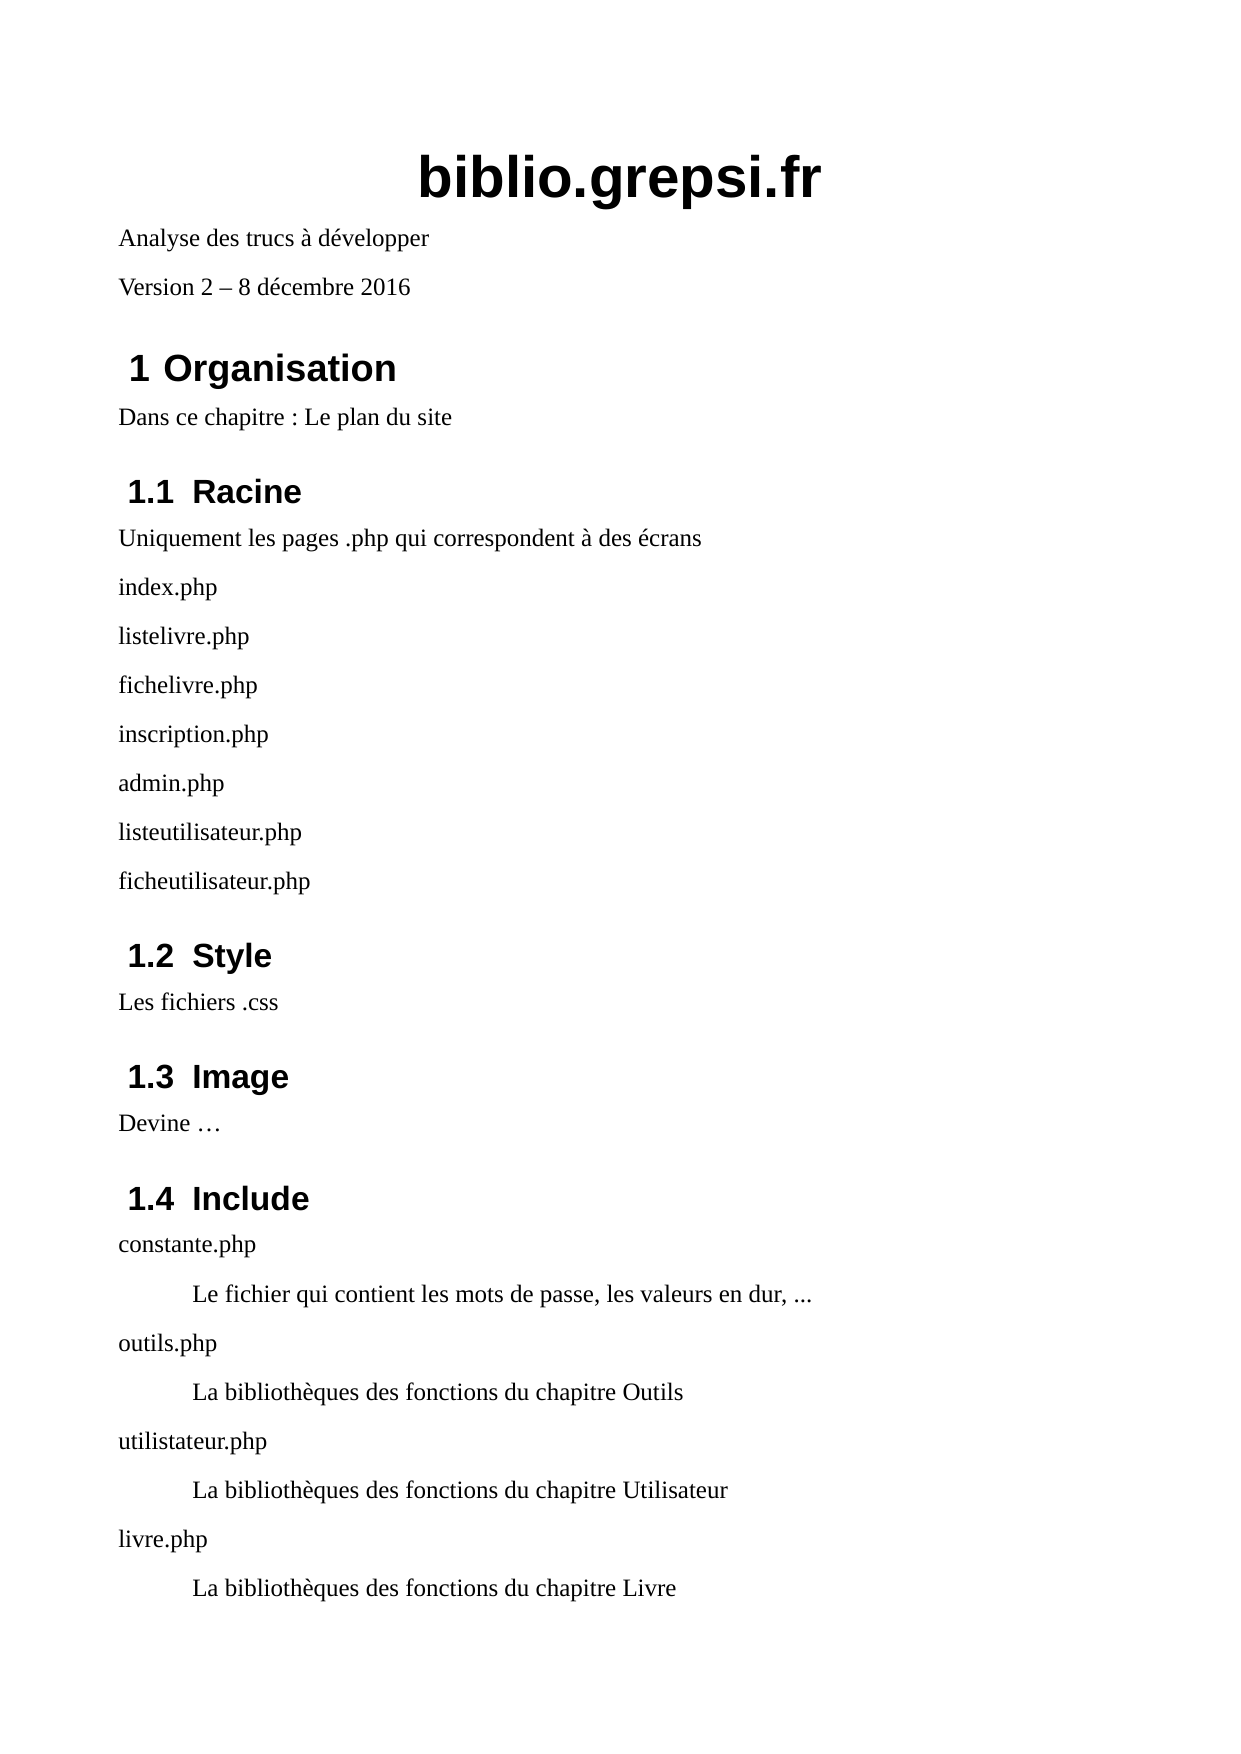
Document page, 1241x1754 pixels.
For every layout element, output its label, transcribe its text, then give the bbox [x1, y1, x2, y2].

text index.php [118, 572, 1122, 601]
text listelivre.php [118, 621, 1122, 650]
subtitle Style [118, 936, 1122, 975]
text Version 2 – 8 décembre 2016 [118, 272, 1122, 301]
text La bibliothèques des fonctions du chapitre Livre [118, 1573, 1122, 1602]
text Le fichier qui contient les mots de passe, les valeurs en dur, ... [118, 1279, 1122, 1307]
text Les fichiers .css [118, 987, 1122, 1016]
subtitle Include [118, 1178, 1122, 1217]
text inscription.php [118, 719, 1122, 748]
text constante.php [118, 1229, 1122, 1258]
text La bibliothèques des fonctions du chapitre Outils [118, 1377, 1122, 1406]
subtitle Organisation [118, 346, 1122, 389]
text listeutilisateur.php [118, 817, 1122, 846]
text livre.php [118, 1524, 1122, 1553]
text Uniquement les pages .php qui correspondent à des écrans [118, 523, 1122, 552]
text fichelivre.php [118, 670, 1122, 699]
text Analyse des trucs à développer [118, 223, 1122, 251]
text Devine … [118, 1108, 1122, 1137]
text utilistateur.php [118, 1426, 1122, 1454]
text Dans ce chapitre : Le plan du site [118, 402, 1122, 431]
text outils.php [118, 1328, 1122, 1356]
text admin.php [118, 768, 1122, 797]
text ficheutilisateur.php [118, 866, 1122, 895]
subtitle Image [118, 1057, 1122, 1096]
title biblio.grepsi.fr [118, 143, 1122, 210]
text La bibliothèques des fonctions du chapitre Utilisateur [118, 1475, 1122, 1504]
subtitle Racine [118, 472, 1122, 511]
